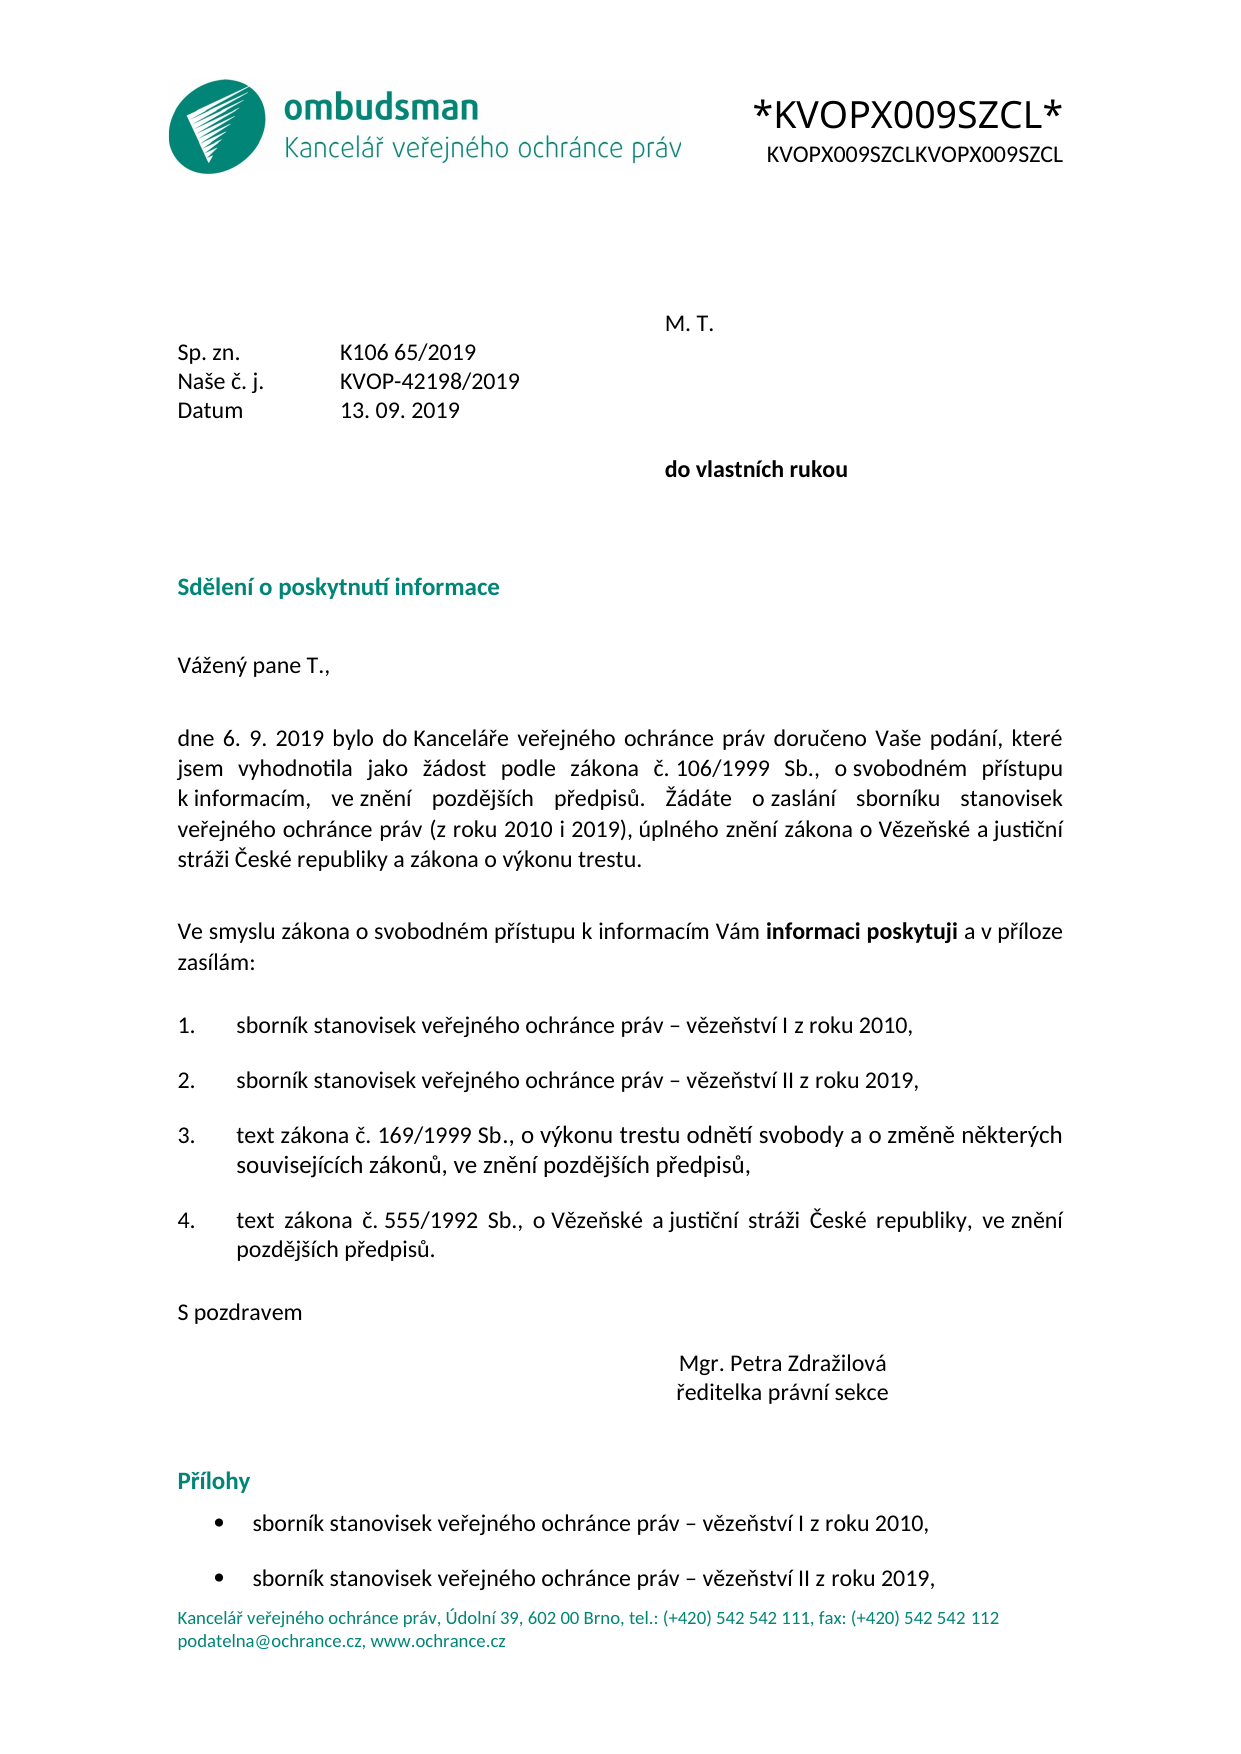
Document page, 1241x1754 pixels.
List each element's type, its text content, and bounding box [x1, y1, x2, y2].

table_header K106 65/2019 KVOP-42198/2019 13. 09. 2019 [340, 220, 664, 571]
list sborník stanovisek veřejného ochránce práv – vězeňství II z roku 2019, [177, 1065, 1063, 1094]
text S pozdravem [177, 1297, 1063, 1326]
table_header Sp. zn. Naše č. j. Datum [177, 220, 340, 571]
subtitle Sdělení o poskytnutí informace [177, 571, 1063, 602]
text Mgr. Petra Zdražilová [502, 1348, 1063, 1377]
text Přílohy [177, 1465, 1063, 1496]
text Ve smyslu zákona o svobodném přístupu k informacím Vám informaci poskytuji a v příloze zasílám: [177, 916, 1063, 976]
list sborník stanovisek veřejného ochránce práv – vězeňství II z roku 2019, [215, 1563, 1063, 1592]
list sborník stanovisek veřejného ochránce práv – vězeňství I z roku 2010, [215, 1508, 1063, 1538]
list sborník stanovisek veřejného ochránce práv – vězeňství I z roku 2010, [177, 1011, 1063, 1040]
text ředitelka právní sekce [502, 1377, 1063, 1407]
list text zákona č. 169/1999 Sb., o výkonu trestu odnětí svobody a o změně některých souvisejících zákonů, ve znění pozdějších předpisů, [177, 1119, 1063, 1180]
text dne 6. 9. 2019 bylo do Kanceláře veřejného ochránce práv doručeno Vaše podání, které jsem vyhodnotila jako žádost podle zákona č. 106/1999 Sb., o svobodném přístupu k informacím, ve znění pozdějších předpisů. Žádáte o zaslání sborníku stanovisek veřejného ochránce práv (z roku 2010 i 2019), úplného znění zákona o Vězeňské a justiční stráži České republiky a zákona o výkonu trestu. [177, 723, 1063, 873]
list text zákona č. 555/1992 Sb., o Vězeňské a justiční stráži České republiky, ve znění pozdějších předpisů. [177, 1205, 1063, 1264]
text Vážený pane T., [177, 651, 1063, 680]
table_header M. T. do vlastních rukou [665, 220, 1085, 571]
